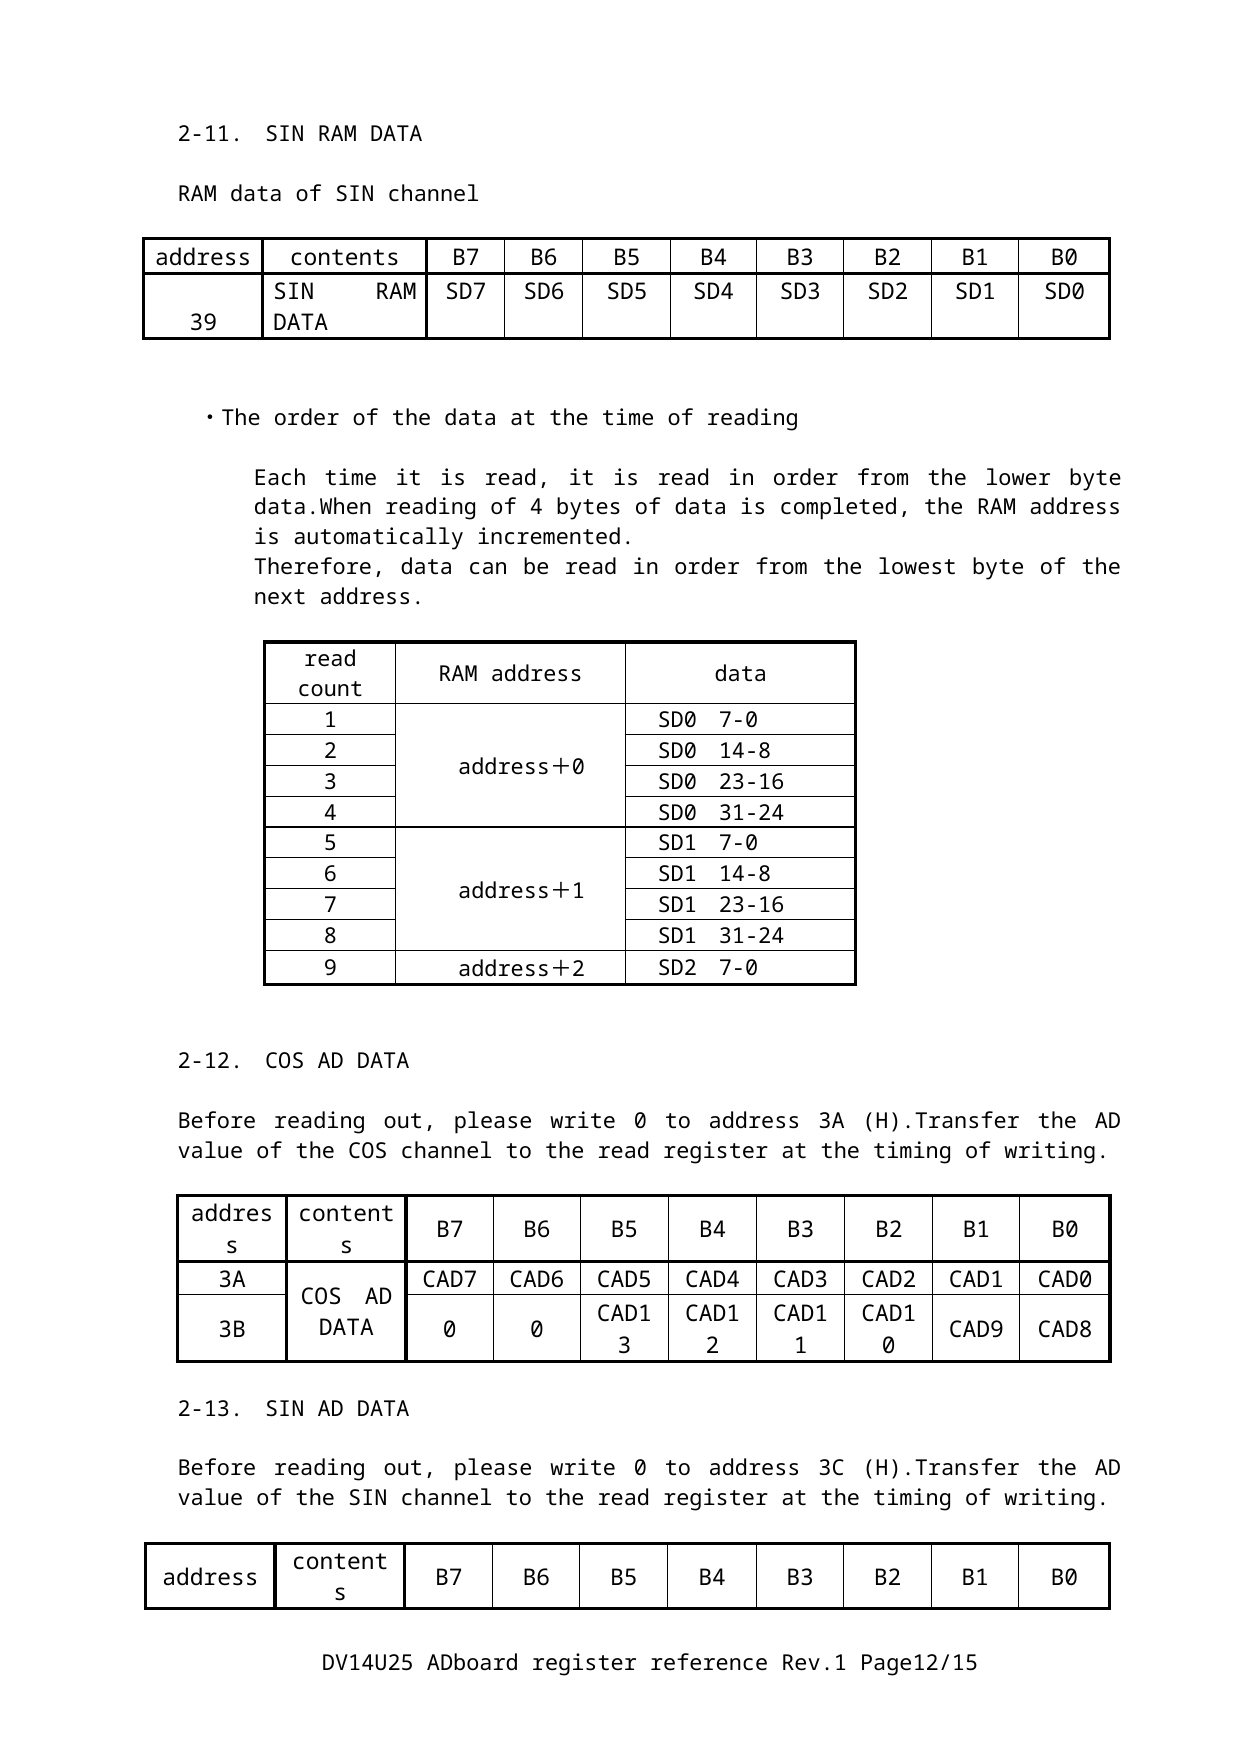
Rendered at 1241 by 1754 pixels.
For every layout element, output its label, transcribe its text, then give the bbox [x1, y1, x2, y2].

table_cell CAD5 [581, 1263, 668, 1294]
table_header B2 [844, 1545, 931, 1607]
table_cell SIN RAM DATA [264, 275, 425, 337]
table_cell CAD0 [1020, 1263, 1108, 1294]
table_cell 39 [145, 275, 261, 337]
text Each time it is read, it is read in order from the lower byte data.When reading of 4 bytes of data is completed, the RAM address is automatically incremented. [254, 462, 1122, 551]
table_cell SD3 [757, 275, 843, 337]
table_cell CAD9 [933, 1295, 1019, 1360]
table_header B3 [757, 1197, 844, 1260]
table_header B6 [505, 240, 582, 272]
table_cell COS AD DATA [288, 1263, 404, 1360]
table_cell address＋0 [396, 704, 625, 826]
table_cell 9 [266, 951, 395, 982]
table_cell 6 [266, 858, 395, 888]
table_header B7 [428, 240, 504, 272]
table_cell SD0 31-24 [626, 797, 854, 826]
table_header contents [264, 240, 425, 272]
text 2-12. COS AD DATA [177, 1045, 1122, 1075]
table_cell SD0 14-8 [626, 735, 854, 765]
text ・The order of the data at the time of reading [177, 400, 1122, 432]
table_header B6 [494, 1197, 580, 1260]
table_header B2 [845, 1197, 932, 1260]
table_cell SD2 [844, 275, 931, 337]
table_cell CAD13 [581, 1295, 668, 1360]
table_cell SD2 7-0 [626, 951, 854, 982]
table_header B7 [406, 1545, 492, 1607]
table_cell SD1 7-0 [626, 828, 854, 857]
table_cell SD1 [932, 275, 1018, 337]
table_header read count [266, 644, 395, 703]
table_cell SD1 31-24 [626, 920, 854, 950]
table_header B0 [1019, 1545, 1108, 1607]
table_header B5 [580, 1545, 667, 1607]
table_cell 7 [266, 889, 395, 919]
table_cell CAD12 [669, 1295, 756, 1360]
table_cell 0 [408, 1295, 493, 1360]
table_header B4 [669, 1197, 756, 1260]
table_header B1 [932, 240, 1018, 272]
table_cell 3B [179, 1295, 285, 1360]
table_header B1 [933, 1197, 1019, 1260]
text 2-13. SIN AD DATA [177, 1393, 1122, 1422]
text Before reading out, please write 0 to address 3A (H).Transfer the AD value of the COS channel to the read register at the timing of writing. [177, 1105, 1122, 1194]
table_cell 4 [266, 797, 395, 826]
table_header B1 [932, 1545, 1018, 1607]
table_header contents [288, 1197, 404, 1260]
table_cell SD7 [428, 275, 504, 337]
table_cell SD0 7-0 [626, 704, 854, 734]
table_cell 8 [266, 920, 395, 950]
table_header B3 [757, 240, 843, 272]
table_cell CAD10 [845, 1295, 932, 1360]
table_cell CAD8 [1020, 1295, 1108, 1360]
table_header B4 [671, 240, 756, 272]
table_cell SD1 14-8 [626, 858, 854, 888]
table_cell 2 [266, 735, 395, 765]
table_header B5 [581, 1197, 668, 1260]
table_header address [147, 1545, 273, 1607]
text 2-11. SIN RAM DATA [177, 118, 1122, 148]
table_cell CAD2 [845, 1263, 932, 1294]
table_header B5 [583, 240, 670, 272]
table_header B0 [1020, 1197, 1108, 1260]
table_cell 0 [494, 1295, 580, 1360]
text Before reading out, please write 0 to address 3C (H).Transfer the AD value of the SIN channel to the read register at the timing of writing. [177, 1452, 1122, 1512]
table_cell CAD6 [494, 1263, 580, 1294]
table_header B7 [408, 1197, 493, 1260]
table_header B6 [493, 1545, 579, 1607]
table_cell CAD11 [757, 1295, 844, 1360]
table_header address [145, 240, 261, 272]
table_cell 3 [266, 766, 395, 796]
text Therefore, data can be read in order from the lowest byte of the next address. [254, 551, 1122, 640]
table_cell address＋1 [396, 828, 625, 950]
table_cell SD0 23-16 [626, 766, 854, 796]
table_cell SD6 [505, 275, 582, 337]
table_cell SD1 23-16 [626, 889, 854, 919]
table_header contents [277, 1545, 403, 1607]
text RAM data of SIN channel [177, 178, 1122, 207]
table_cell 1 [266, 704, 395, 734]
table_cell CAD3 [757, 1263, 844, 1294]
table_header address [179, 1197, 285, 1260]
table_header data [626, 644, 854, 703]
table_header RAM address [396, 644, 625, 703]
table_cell 5 [266, 828, 395, 857]
table_header B2 [844, 240, 931, 272]
table_cell SD4 [671, 275, 756, 337]
table_header B0 [1019, 240, 1108, 272]
table_header B4 [668, 1545, 756, 1607]
table_cell CAD7 [408, 1263, 493, 1294]
table_cell CAD1 [933, 1263, 1019, 1294]
table_cell SD0 [1019, 275, 1108, 337]
table_header B3 [757, 1545, 843, 1607]
table_cell 3A [179, 1263, 285, 1294]
table_cell CAD4 [669, 1263, 756, 1294]
table_cell SD5 [583, 275, 670, 337]
table_cell address＋2 [396, 951, 625, 982]
